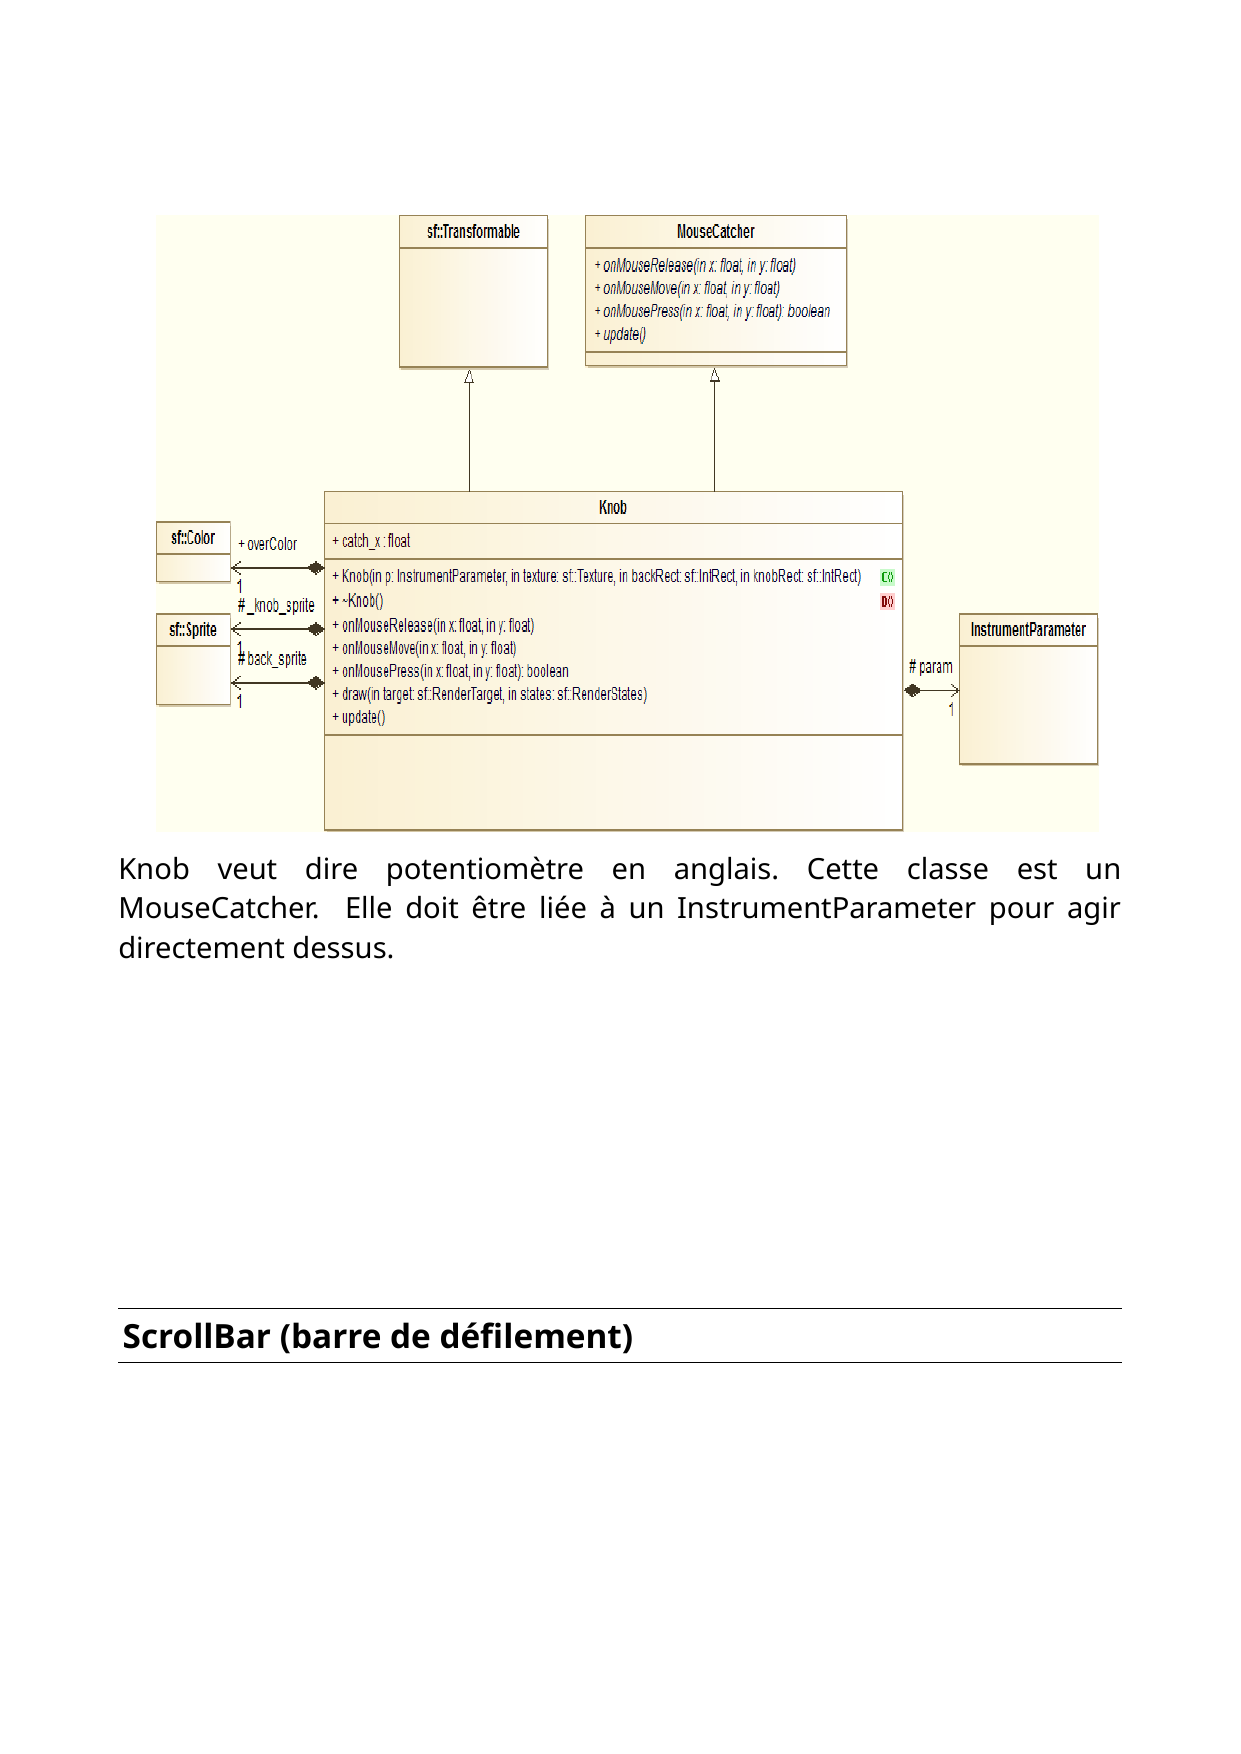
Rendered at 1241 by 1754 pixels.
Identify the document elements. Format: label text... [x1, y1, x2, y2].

picture [147, 201, 1108, 848]
text ScrollBar (barre de défilement) [118, 1309, 1122, 1362]
text Knob veut dire potentiomètre en anglais. Cette classe est un MouseCatcher. Elle doit être liée à un InstrumentParameter pour agir directement dessus. [118, 176, 1122, 967]
